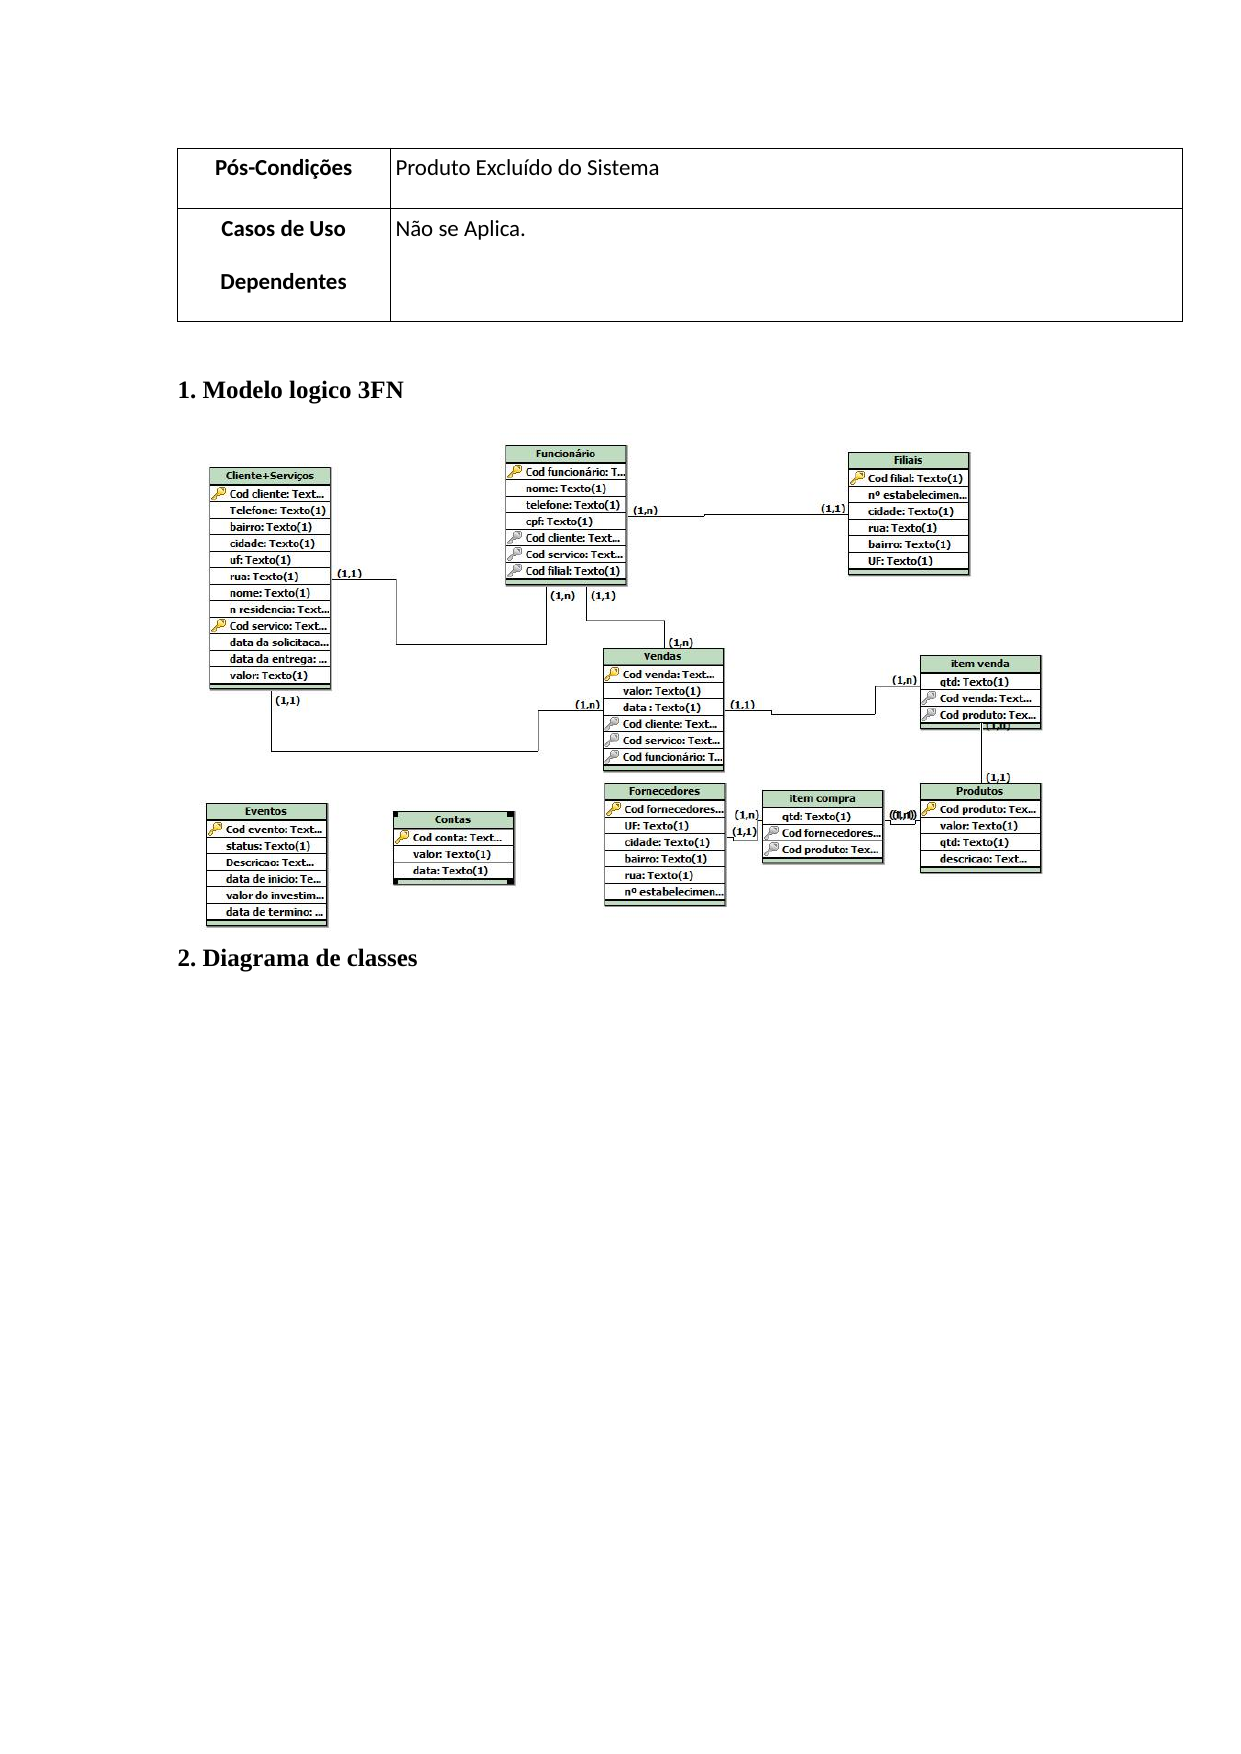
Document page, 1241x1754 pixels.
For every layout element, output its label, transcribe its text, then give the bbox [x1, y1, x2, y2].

text [177, 429, 1063, 433]
table_cell Produto Excluído do Sistema [391, 149, 1182, 208]
table_cell Não se Aplica. [391, 209, 1182, 321]
table_cell Casos de Uso Dependentes [178, 209, 390, 321]
table_cell Pós-Condições [178, 149, 390, 208]
picture [177, 433, 1063, 940]
text 1. Modelo logico 3FN [177, 375, 1063, 404]
text 2. Diagrama de classes [177, 940, 1063, 972]
